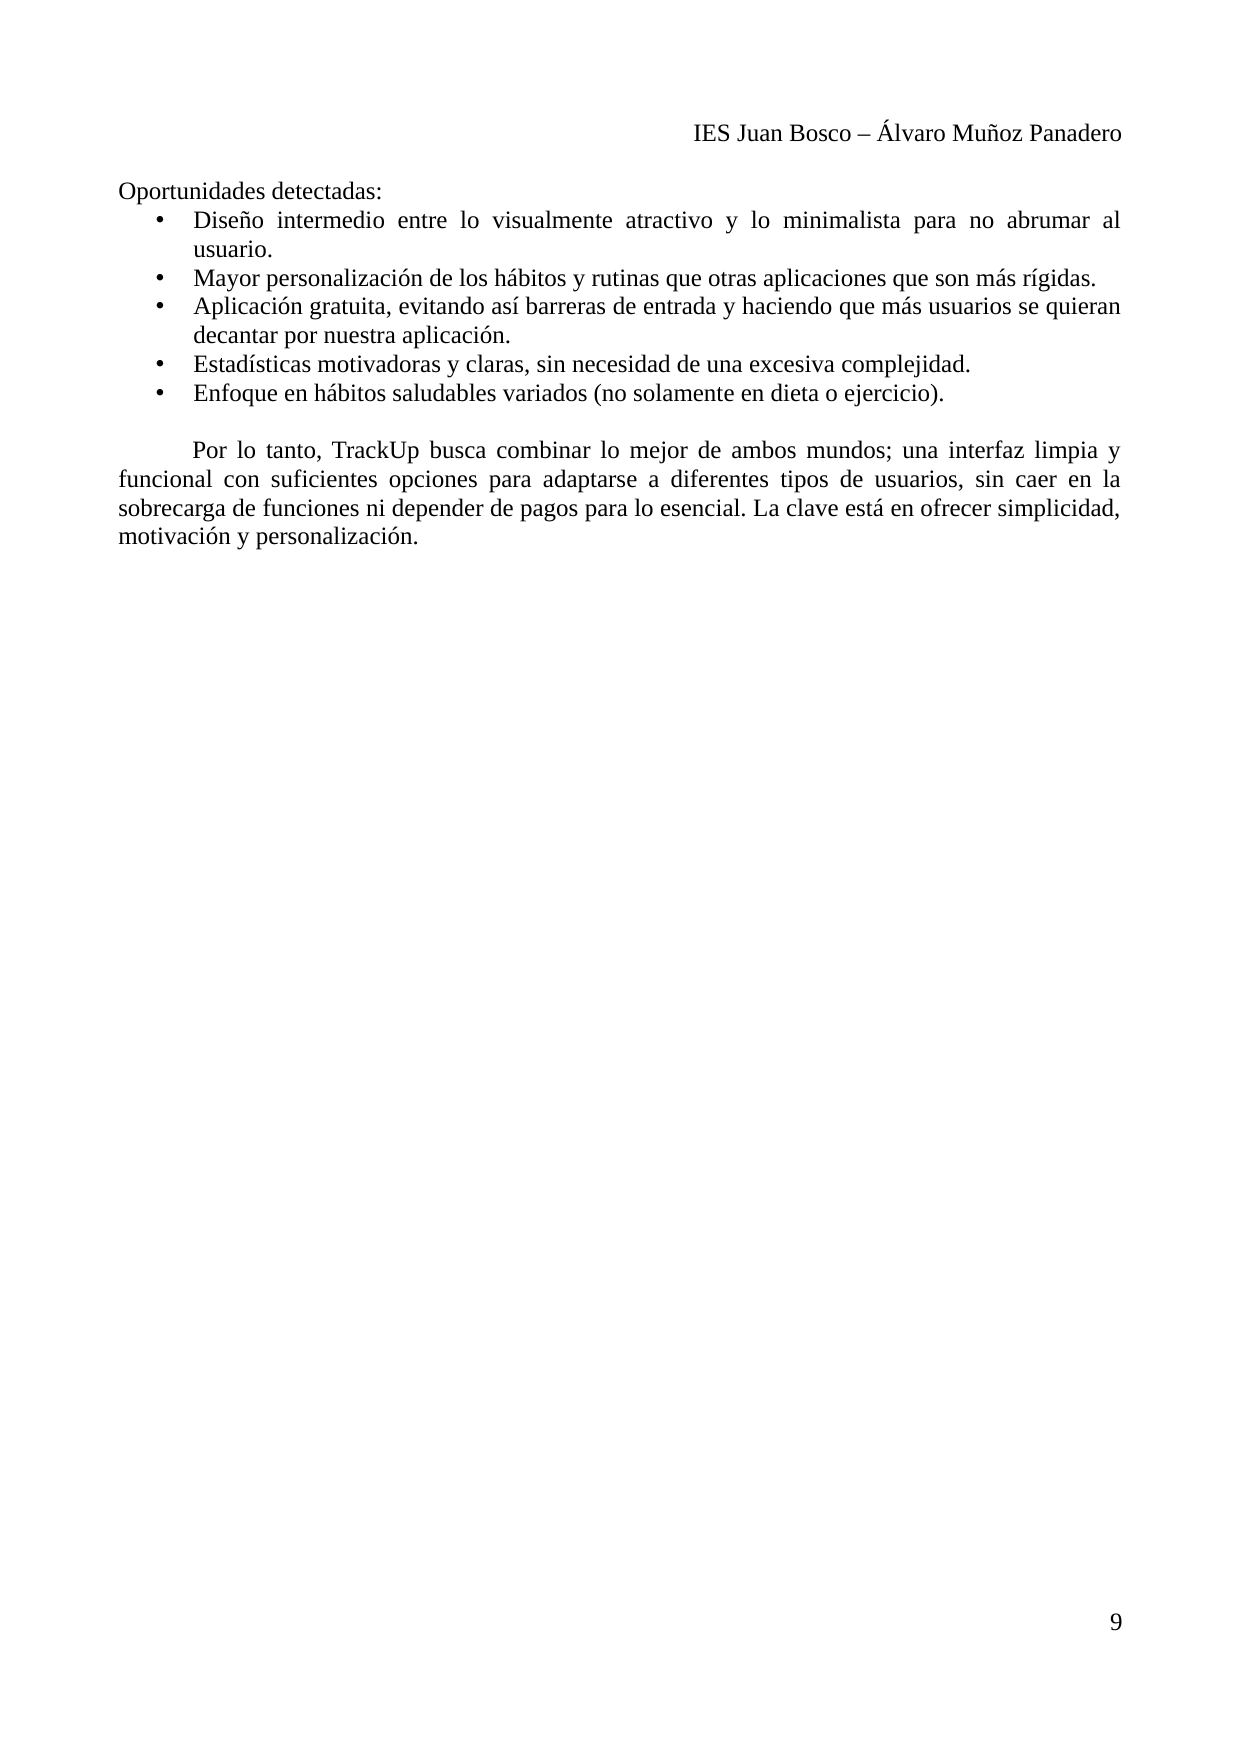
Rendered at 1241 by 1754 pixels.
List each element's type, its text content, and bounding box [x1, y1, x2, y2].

list Mayor personalización de los hábitos y rutinas que otras aplicaciones que son más rígidas. [156, 263, 1122, 291]
list Enfoque en hábitos saludables variados (no solamente en dieta o ejercicio). [156, 378, 1122, 406]
list Diseño intermedio entre lo visualmente atractivo y lo minimalista para no abrumar al usuario. [156, 205, 1122, 263]
text Por lo tanto, TrackUp busca combinar lo mejor de ambos mundos; una interfaz limpia y funcional con suficientes opciones para adaptarse a diferentes tipos de usuarios, sin caer en la sobrecarga de funciones ni depender de pagos para lo esencial. La clave está en ofrecer simplicidad, motivación y personalización. [118, 435, 1122, 550]
list Aplicación gratuita, evitando así barreras de entrada y haciendo que más usuarios se quieran decantar por nuestra aplicación. [156, 291, 1122, 349]
list Estadísticas motivadoras y claras, sin necesidad de una excesiva complejidad. [156, 349, 1122, 378]
text Oportunidades detectadas: [118, 176, 1122, 205]
